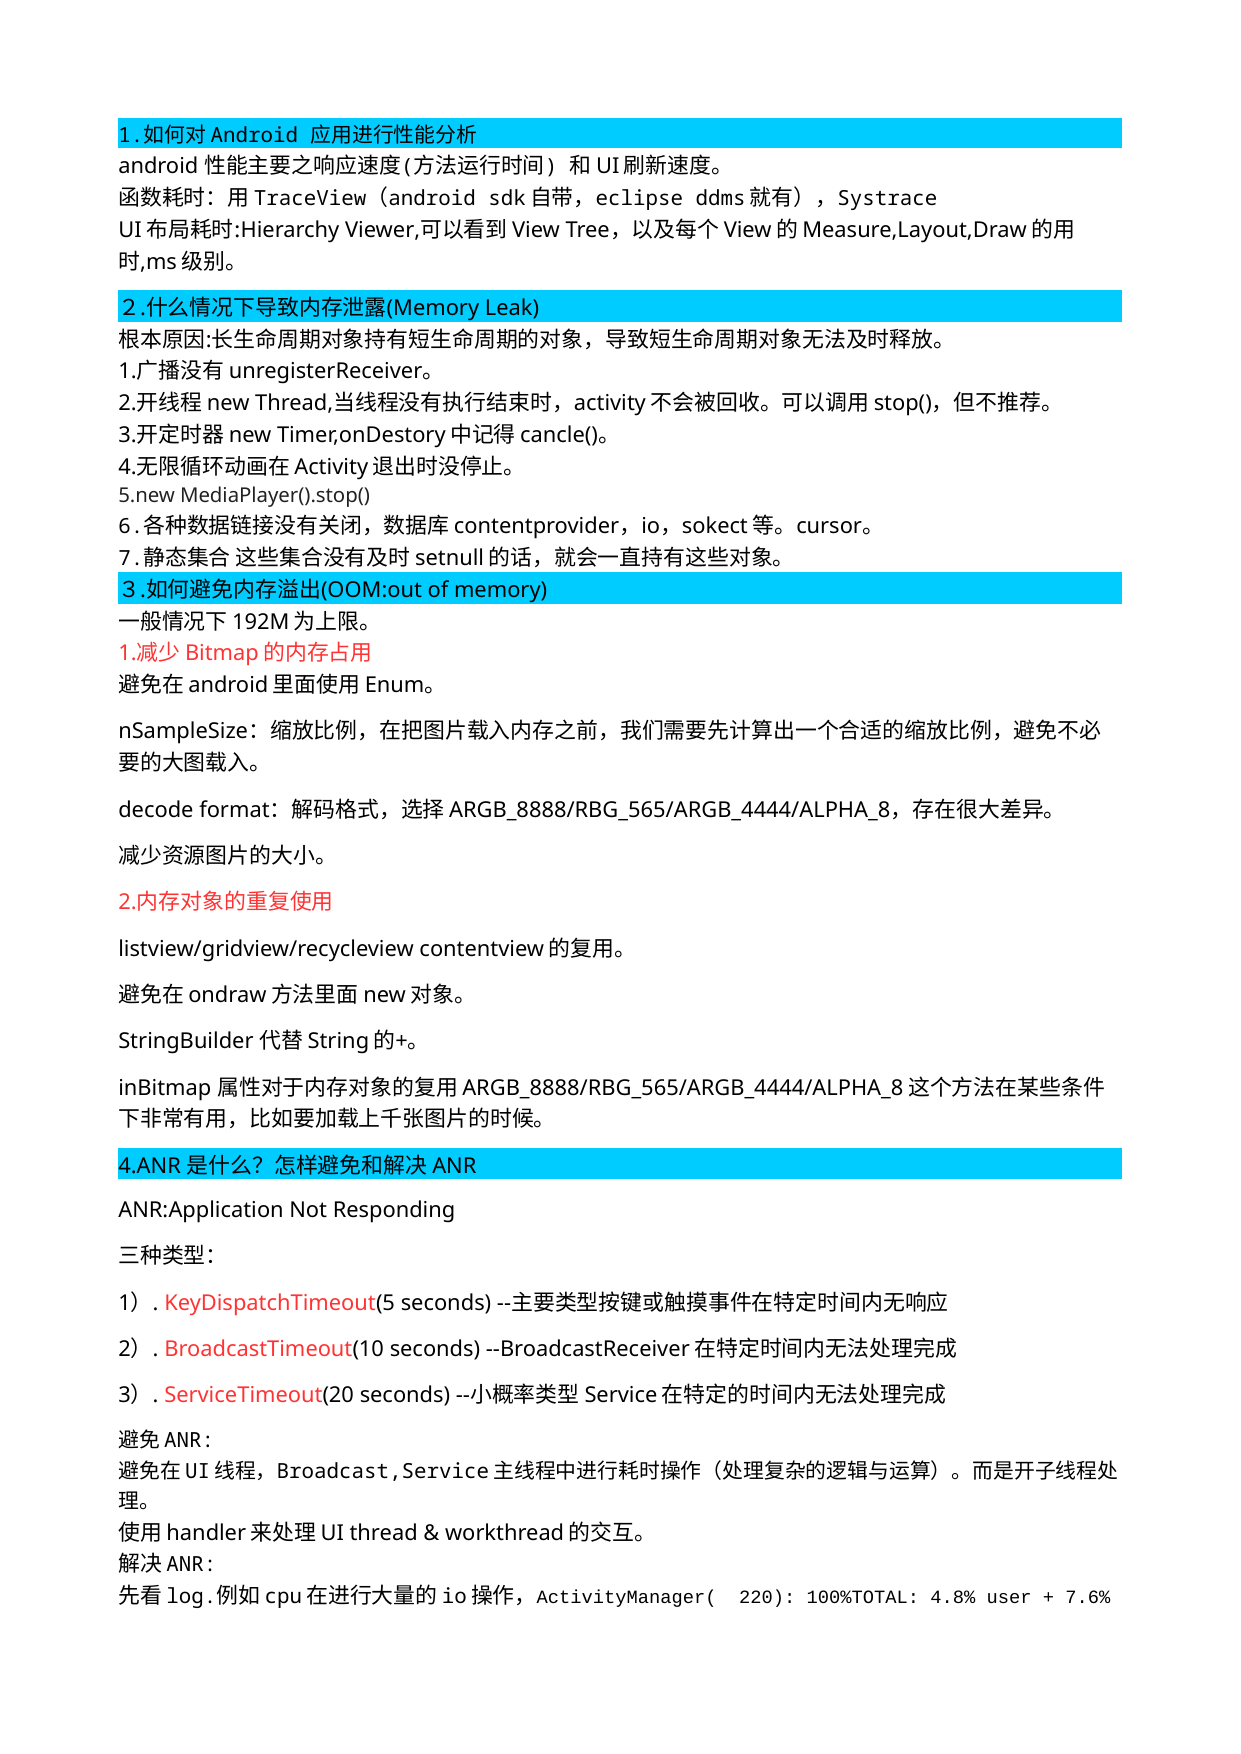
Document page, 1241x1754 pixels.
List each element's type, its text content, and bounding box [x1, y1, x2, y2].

text inBitmap 属性对于内存对象的复用ARGB_8888/RBG_565/ARGB_4444/ALPHA_8这个方法在某些条件下非常有用，比如要加载上千张图片的时候。 [118, 1069, 1122, 1133]
text 1.如何对 Android 应用进行性能分析 [118, 118, 1122, 148]
text 2）. BroadcastTimeout(10 seconds) --BroadcastReceiver在特定时间内无法处理完成 [118, 1331, 1122, 1363]
text listview/gridview/recycleview contentview的复用。 [118, 931, 1122, 962]
text 1）. KeyDispatchTimeout(5 seconds) --主要类型按键或触摸事件在特定时间内无响应 [118, 1284, 1122, 1316]
text 解决ANR: [118, 1546, 1122, 1578]
text 3）. ServiceTimeout(20 seconds) --小概率类型 Service在特定的时间内无法处理完成 [118, 1377, 1122, 1409]
text 5.new MediaPlayer().stop() [118, 481, 1122, 508]
text 三种类型： [118, 1238, 1122, 1270]
text 避免在UI线程，Broadcast,Service主线程中进行耗时操作（处理复杂的逻辑与运算）。而是开子线程处理。 [118, 1454, 1122, 1514]
text 避免在android里面使用Enum。 [118, 667, 1122, 699]
text 6.各种数据链接没有关闭，数据库contentprovider，io，sokect等。cursor。 [118, 508, 1122, 540]
text 4.无限循环动画在Activity退出时没停止。 [118, 449, 1122, 481]
text 先看log.例如cpu在进行大量的io操作，ActivityManager( 220): 100%TOTAL: 4.8% user + 7.6% [118, 1578, 1122, 1609]
text 7.静态集合 这些集合没有及时setnull的话，就会一直持有这些对象。 [118, 540, 1122, 572]
text UI布局耗时:Hierarchy Viewer,可以看到View Tree，以及每个View的Measure,Layout,Draw的用时,ms级别。 [118, 212, 1122, 275]
text android 性能主要之响应速度(方法运行时间) 和UI刷新速度。 [118, 148, 1122, 180]
text ３.如何避免内存溢出(OOM:out of memory) [118, 572, 1122, 604]
text StringBuilder 代替String的+。 [118, 1023, 1122, 1055]
text 4.ANR 是什么？怎样避免和解决 ANR [118, 1148, 1122, 1179]
text ANR:Application Not Responding [118, 1194, 1122, 1224]
text 减少资源图片的大小。 [118, 838, 1122, 869]
text 根本原因:长生命周期对象持有短生命周期的对象，导致短生命周期对象无法及时释放。 [118, 322, 1122, 353]
text 2.内存对象的重复使用 [118, 884, 1122, 916]
text ２.什么情况下导致内存泄露(Memory Leak) [118, 290, 1122, 322]
text nSampleSize：缩放比例，在把图片载入内存之前，我们需要先计算出一个合适的缩放比例，避免不必要的大图载入。 [118, 713, 1122, 777]
text 一般情况下192M为上限。 [118, 604, 1122, 635]
text 2.开线程new Thread,当线程没有执行结束时，activity不会被回收。可以调用stop()，但不推荐。 [118, 385, 1122, 417]
text 3.开定时器new Timer,onDestory中记得cancle()。 [118, 417, 1122, 449]
text 1.广播没有unregisterReceiver。 [118, 353, 1122, 385]
text 函数耗时：用TraceView（android sdk自带，eclipse ddms就有），Systrace [118, 180, 1122, 212]
text decode format：解码格式，选择ARGB_8888/RBG_565/ARGB_4444/ALPHA_8，存在很大差异。 [118, 792, 1122, 823]
text 使用handler来处理UI thread & workthread的交互。 [118, 1514, 1122, 1546]
text 避免在ondraw方法里面 new对象。 [118, 977, 1122, 1009]
text 1.减少Bitmap的内存占用 [118, 635, 1122, 667]
text 避免ANR: [118, 1424, 1122, 1454]
